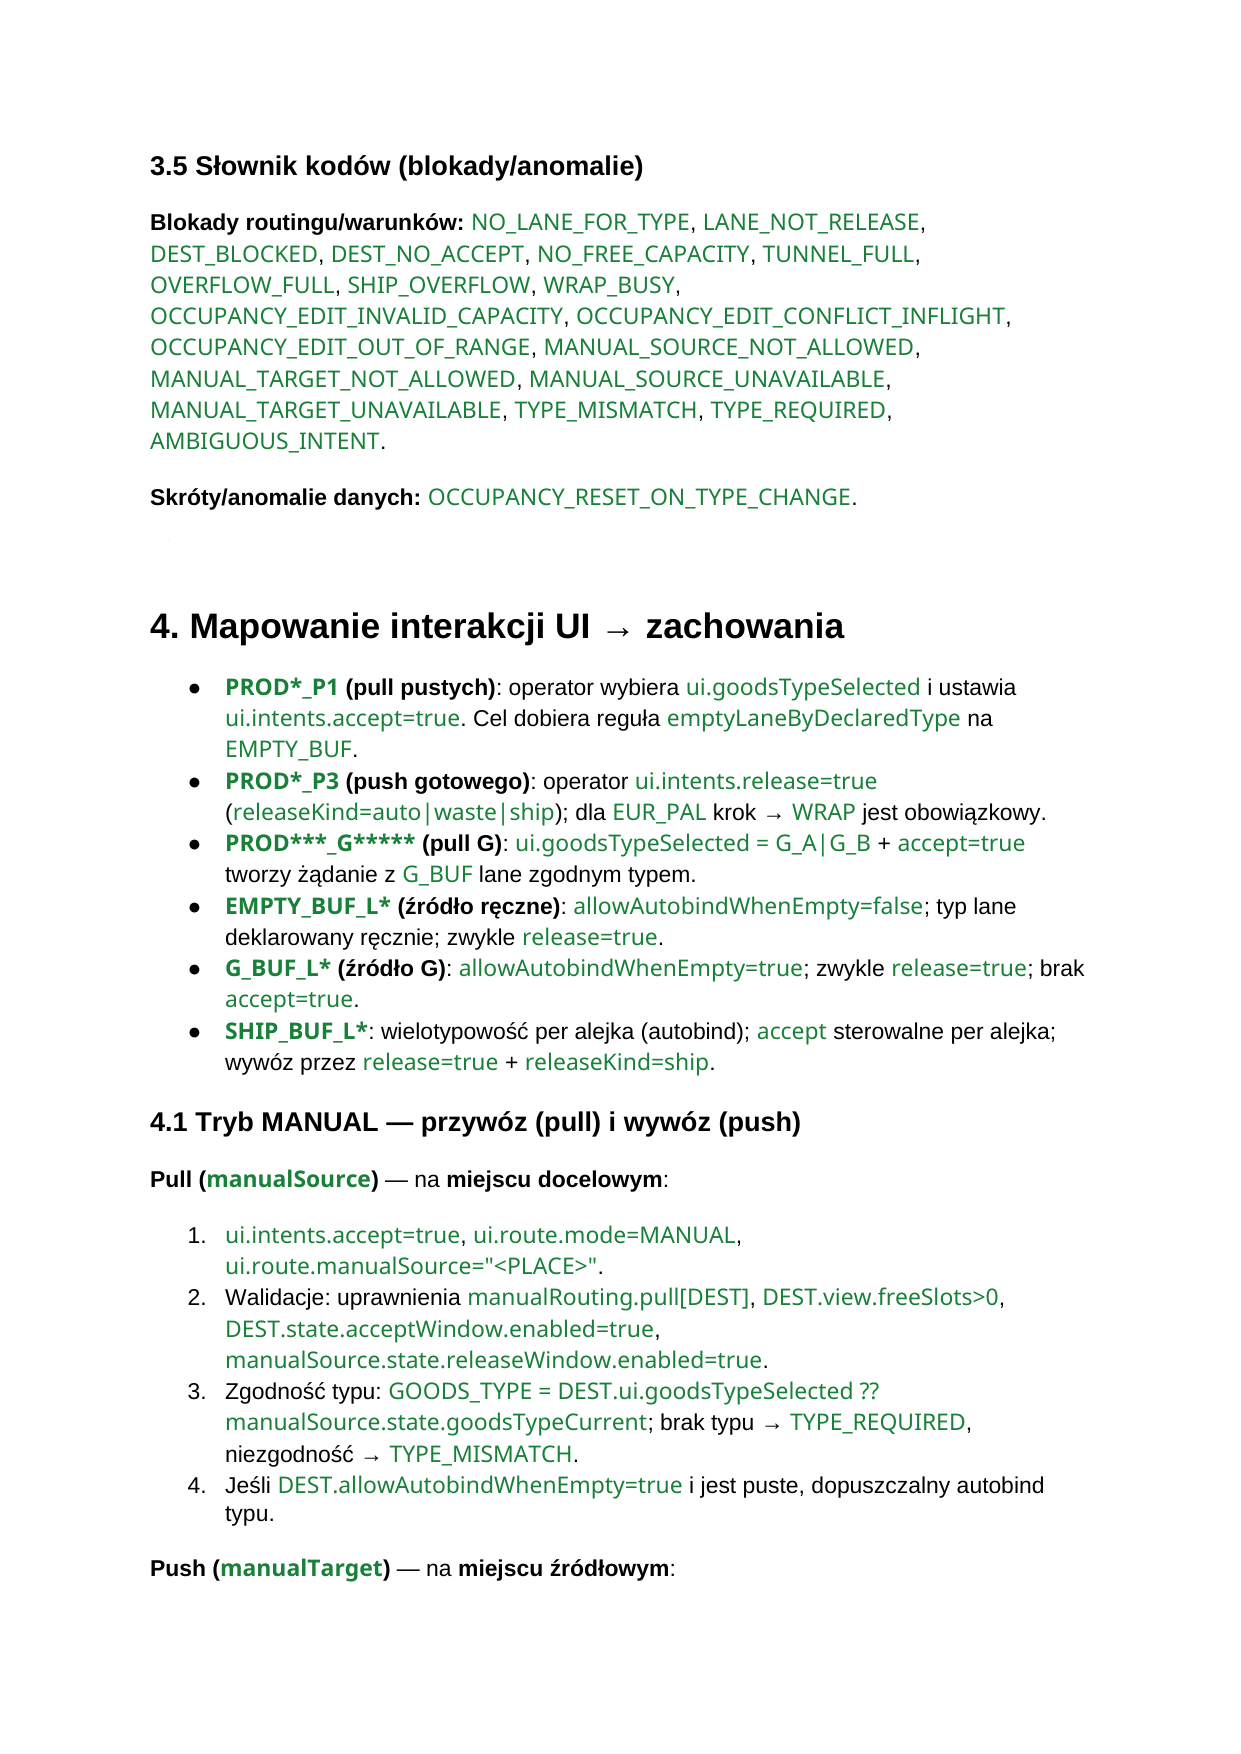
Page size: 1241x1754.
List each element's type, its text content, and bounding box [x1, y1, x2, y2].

list Zgodność typu: GOODS_TYPE = DEST.ui.goodsTypeSelected ?? manualSource.state.goodsTypeCurrent; brak typu → TYPE_REQUIRED, niezgodność → TYPE_MISMATCH. [187, 1375, 1090, 1469]
subtitle 4. Mapowanie interakcji UI → zachowania [150, 605, 1090, 646]
text Pull (manualSource) — na miejscu docelowym: [150, 1163, 1090, 1194]
subtitle 4.1 Tryb MANUAL — przywóz (pull) i wywóz (push) [150, 1106, 1090, 1138]
list Jeśli DEST.allowAutobindWhenEmpty=true i jest puste, dopuszczalny autobind typu. [187, 1469, 1090, 1526]
text Blokady routingu/warunków: NO_LANE_FOR_TYPE, LANE_NOT_RELEASE, DEST_BLOCKED, DEST_NO_ACCEPT, NO_FREE_CAPACITY, TUNNEL_FULL, OVERFLOW_FULL, SHIP_OVERFLOW, WRAP_BUSY, OCCUPANCY_EDIT_INVALID_CAPACITY, OCCUPANCY_EDIT_CONFLICT_INFLIGHT, OCCUPANCY_EDIT_OUT_OF_RANGE, MANUAL_SOURCE_NOT_ALLOWED, MANUAL_TARGET_NOT_ALLOWED, MANUAL_SOURCE_UNAVAILABLE, MANUAL_TARGET_UNAVAILABLE, TYPE_MISMATCH, TYPE_REQUIRED, AMBIGUOUS_INTENT. [150, 206, 1090, 456]
text Push (manualTarget) — na miejscu źródłowym: [150, 1551, 1090, 1583]
list G_BUF_L* (źródło G): allowAutobindWhenEmpty=true; zwykle release=true; brak accept=true. [187, 952, 1090, 1015]
list PROD*_P3 (push gotowego): operator ui.intents.release=true (releaseKind=auto|waste|ship); dla EUR_PAL krok → WRAP jest obowiązkowy. [187, 765, 1090, 827]
text Skróty/anomalie danych: OCCUPANCY_RESET_ON_TYPE_CHANGE. [150, 481, 1090, 512]
list PROD*_P1 (pull pustych): operator wybiera ui.goodsTypeSelected i ustawia ui.intents.accept=true. Cel dobiera reguła emptyLaneByDeclaredType na EMPTY_BUF. [187, 671, 1090, 765]
list EMPTY_BUF_L* (źródło ręczne): allowAutobindWhenEmpty=false; typ lane deklarowany ręcznie; zwykle release=true. [187, 890, 1090, 952]
list Walidacje: uprawnienia manualRouting.pull[DEST], DEST.view.freeSlots>0, DEST.state.acceptWindow.enabled=true, manualSource.state.releaseWindow.enabled=true. [187, 1281, 1090, 1375]
list ui.intents.accept=true, ui.route.mode=MANUAL, ui.route.manualSource="<PLACE>". [187, 1219, 1090, 1281]
list PROD***_G***** (pull G): ui.goodsTypeSelected = G_A|G_B + accept=true tworzy żądanie z G_BUF lane zgodnym typem. [187, 827, 1090, 890]
subtitle 3.5 Słownik kodów (blokady/anomalie) [150, 150, 1090, 181]
list SHIP_BUF_L*: wielotypowość per alejka (autobind); accept sterowalne per alejka; wywóz przez release=true + releaseKind=ship. [187, 1015, 1090, 1077]
